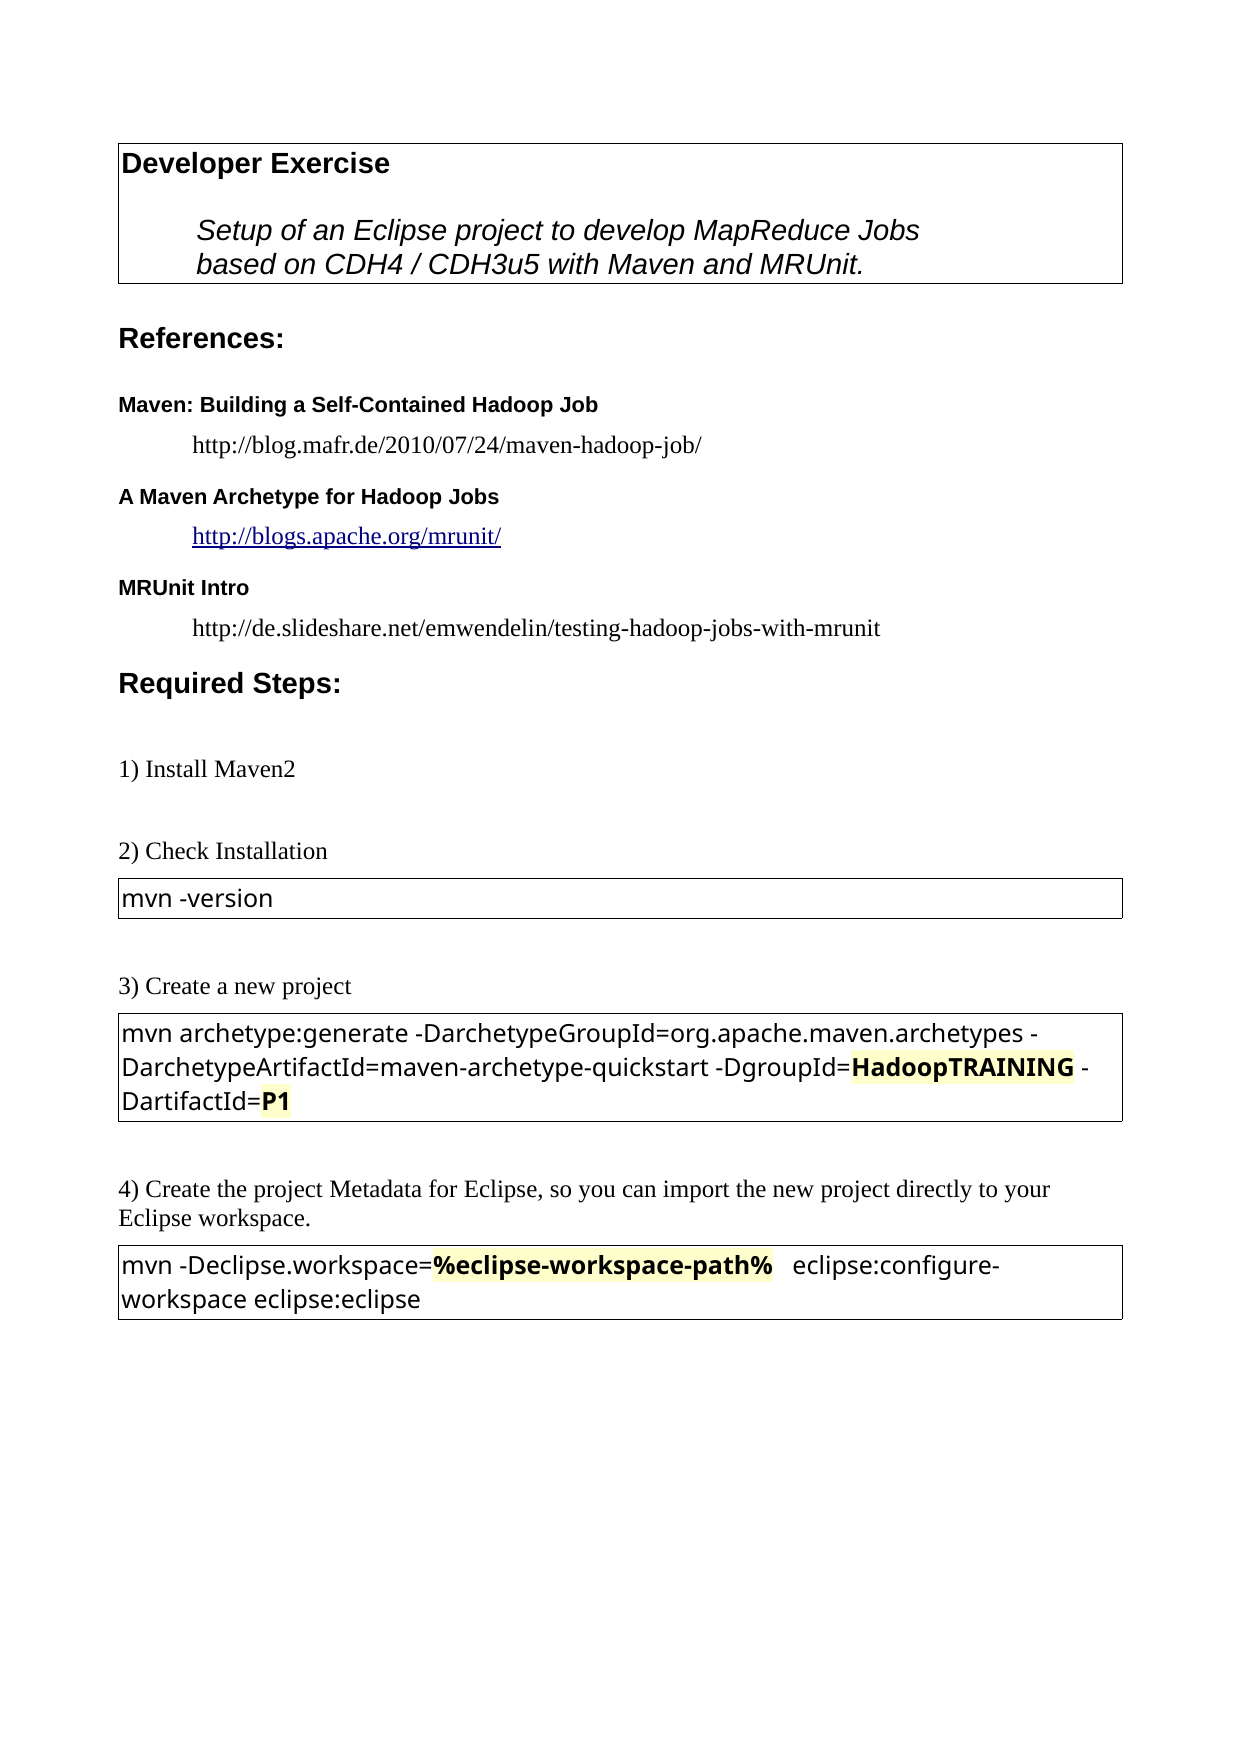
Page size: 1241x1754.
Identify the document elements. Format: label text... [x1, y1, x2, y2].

text 4) Create the project Metadata for Eclipse, so you can import the new project directly to your Eclipse workspace. [118, 1174, 1122, 1232]
text mvn -version [119, 879, 1122, 918]
text http://blogs.apache.org/mrunit/ [118, 521, 1122, 550]
text http://de.slideshare.net/emwendelin/testing-hadoop-jobs-with-mrunit [118, 613, 1122, 641]
subtitle Developer Exercise Setup of an Eclipse project to develop MapReduce Jobs based on CDH4 / CDH3u5 with Maven and MRUnit. [119, 144, 1122, 283]
subtitle Required Steps: [118, 666, 1122, 700]
subtitle References: [118, 321, 1122, 354]
text http://blog.mafr.de/2010/07/24/maven-hadoop-job/ [118, 430, 1122, 458]
subtitle Maven: Building a Self-Contained Hadoop Job [118, 392, 1122, 417]
subtitle A Maven Archetype for Hadoop Jobs [118, 483, 1122, 509]
text 3) Create a new project [118, 971, 1122, 1000]
text mvn archetype:generate -DarchetypeGroupId=org.apache.maven.archetypes -DarchetypeArtifactId=maven-archetype-quickstart -DgroupId=HadoopTRAINING -DartifactId=P1 [119, 1014, 1122, 1121]
text mvn -Declipse.workspace=%eclipse-workspace-path% eclipse:configure-workspace eclipse:eclipse [119, 1246, 1122, 1319]
subtitle MRUnit Intro [118, 575, 1122, 600]
text 2) Check Installation [118, 836, 1122, 865]
text 1) Install Maven2 [118, 754, 1122, 782]
